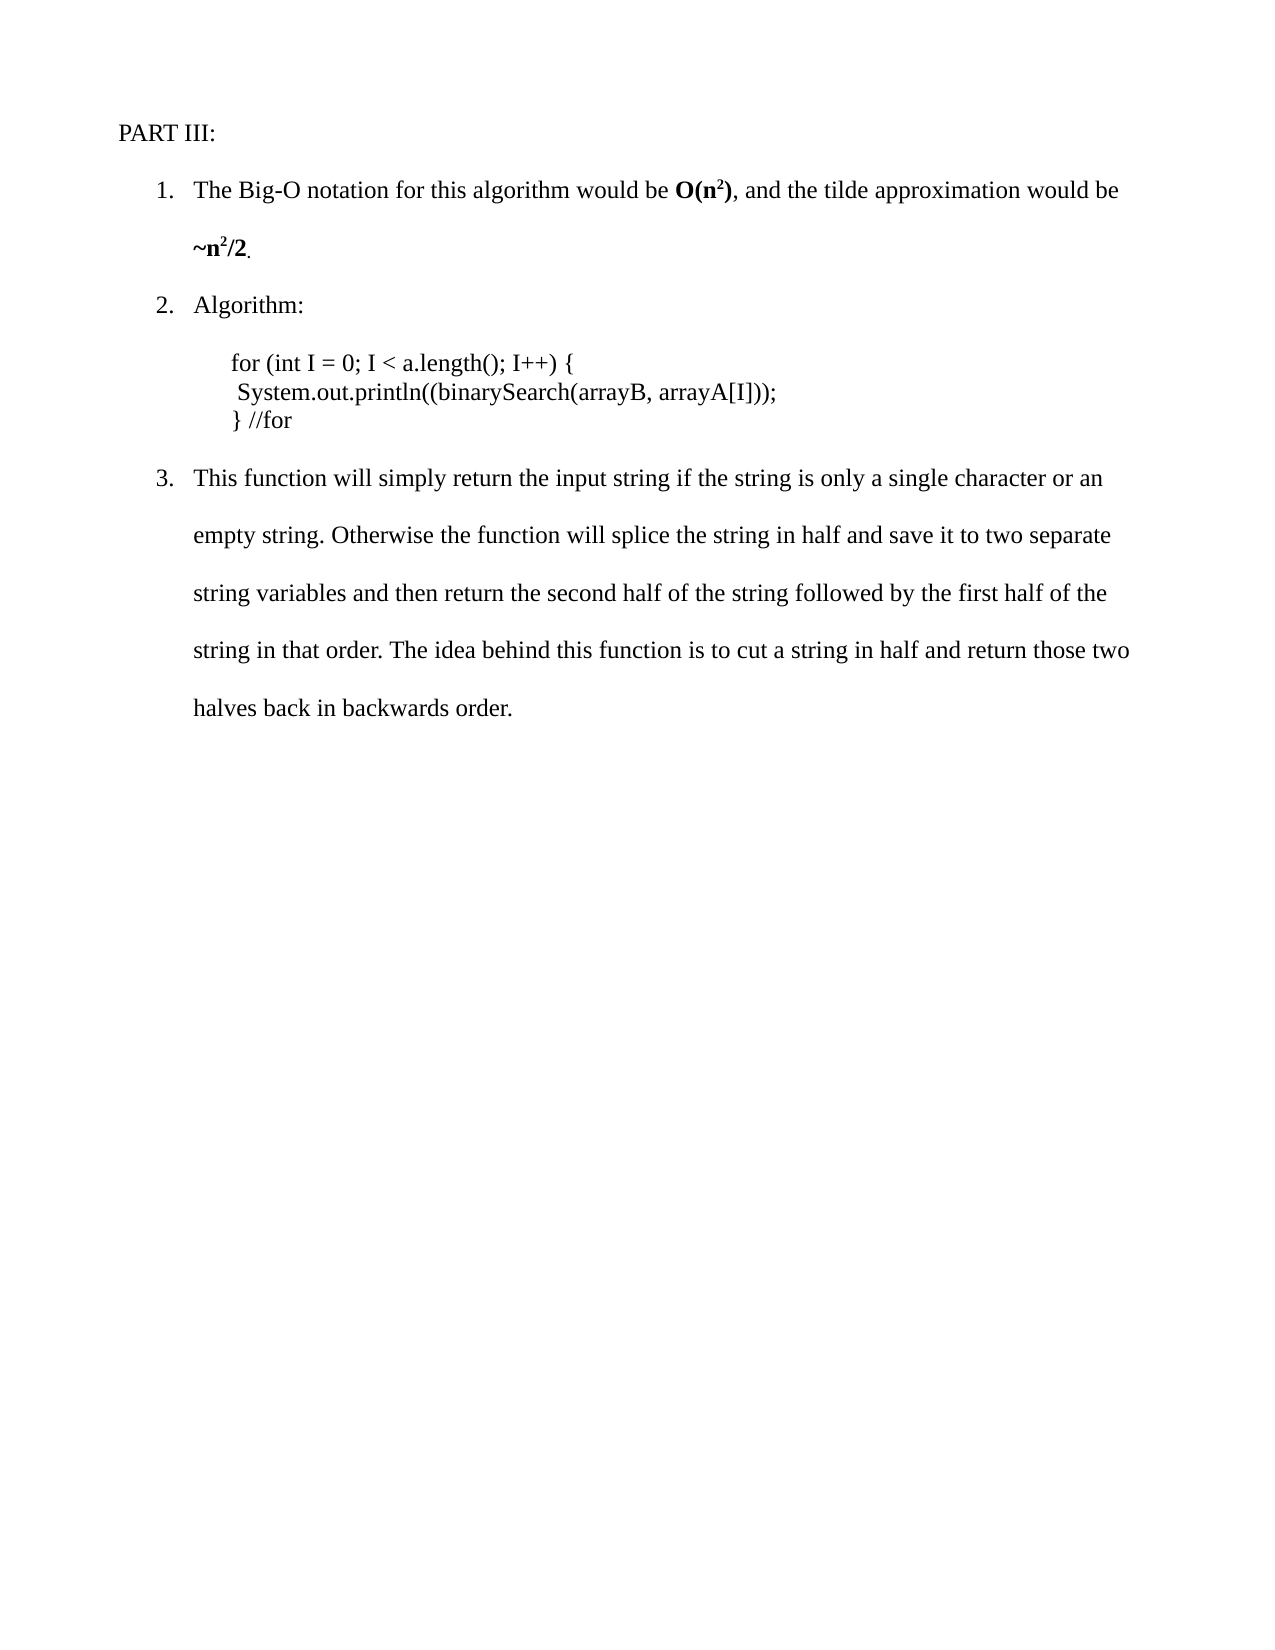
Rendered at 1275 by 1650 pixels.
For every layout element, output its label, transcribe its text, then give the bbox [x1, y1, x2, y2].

list System.out.println((binarySearch(arrayB, arrayA[I])); [193, 377, 1157, 406]
list for (int I = 0; I < a.length(); I++) { [193, 348, 1157, 377]
list Algorithm: [156, 291, 1157, 319]
list This function will simply return the input string if the string is only a single character or an empty string. Otherwise the function will splice the string in half and save it to two separate string variables and then return the second half of the string followed by the first half of the string in that order. The idea behind this function is to cut a string in half and return those two halves back in backwards order. [156, 463, 1157, 722]
text PART III: [118, 118, 1157, 147]
list } //for [193, 406, 1157, 434]
list The Big-O notation for this algorithm would be O(n2), and the tilde approximation would be ~n2/2. [156, 176, 1157, 262]
